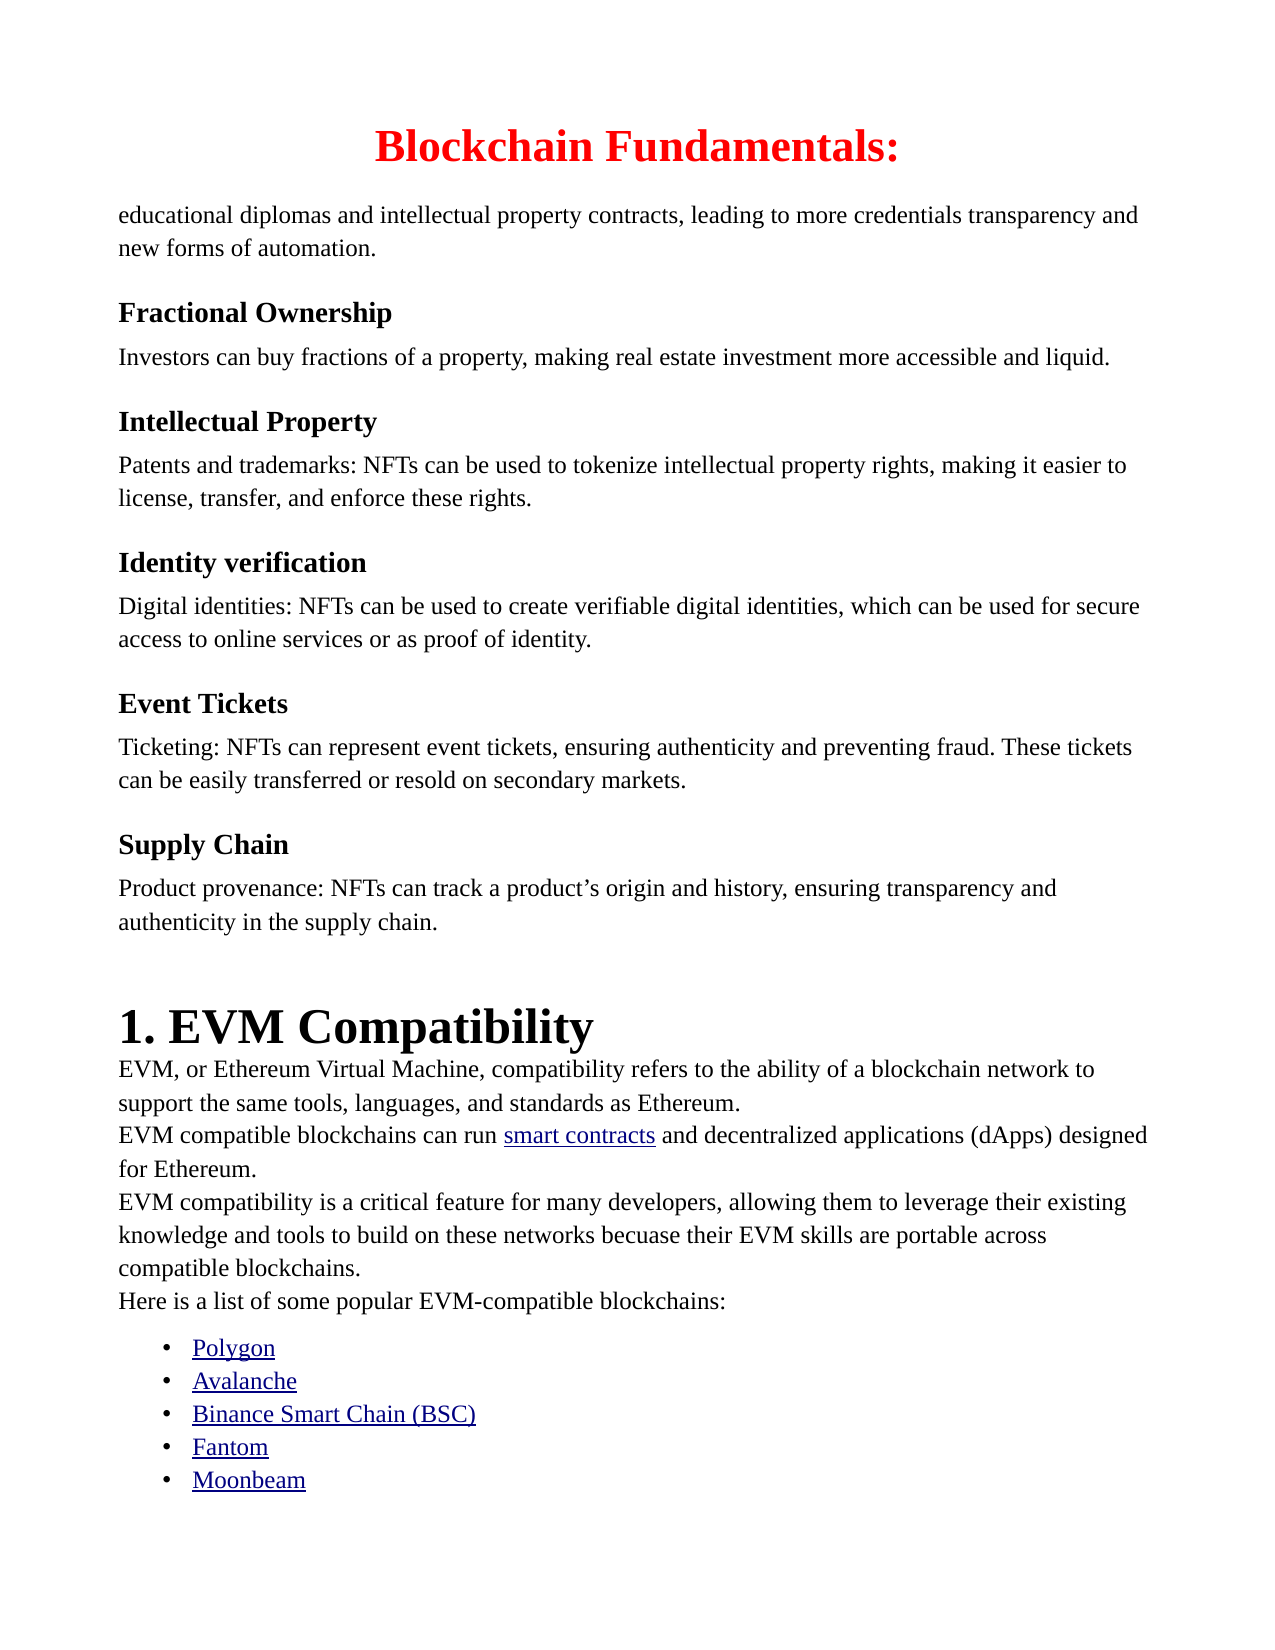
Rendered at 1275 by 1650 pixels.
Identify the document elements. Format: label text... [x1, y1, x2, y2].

text Here is a list of some popular EVM-compatible blockchains: [118, 1286, 1157, 1314]
subtitle Event Tickets [118, 686, 1157, 720]
subtitle 1. EVM Compatibility [118, 997, 1157, 1054]
list Moonbeam [162, 1465, 1157, 1494]
subtitle Intellectual Property [118, 404, 1157, 437]
text EVM compatibility is a critical feature for many developers, allowing them to leverage their existing knowledge and tools to build on these networks becuase their EVM skills are portable across compatible blockchains. [118, 1187, 1157, 1281]
text EVM compatible blockchains can run smart contracts and decentralized applications (dApps) designed for Ethereum. [118, 1121, 1157, 1182]
text Digital identities: NFTs can be used to create verifiable digital identities, which can be used for secure access to online services or as proof of identity. [118, 591, 1157, 653]
text Patents and trademarks: NFTs can be used to tokenize intellectual property rights, making it easier to license, transfer, and enforce these rights. [118, 450, 1157, 512]
list Fantom [162, 1432, 1157, 1461]
list Binance Smart Chain (BSC) [162, 1399, 1157, 1428]
subtitle Identity verification [118, 545, 1157, 578]
text educational diplomas and intellectual property contracts, leading to more credentials transparency and new forms of automation. [118, 200, 1157, 262]
text Investors can buy fractions of a property, making real estate investment more accessible and liquid. [118, 342, 1157, 370]
list Avalanche [162, 1366, 1157, 1395]
text Ticketing: NFTs can represent event tickets, ensuring authenticity and preventing fraud. These tickets can be easily transferred or resold on secondary markets. [118, 732, 1157, 794]
list Polygon [162, 1333, 1157, 1362]
text Product provenance: NFTs can track a product’s origin and history, ensuring transparency and authenticity in the supply chain. [118, 873, 1157, 935]
text EVM, or Ethereum Virtual Machine, compatibility refers to the ability of a blockchain network to support the same tools, languages, and standards as Ethereum. [118, 1054, 1157, 1116]
subtitle Supply Chain [118, 827, 1157, 861]
subtitle Fractional Ownership [118, 296, 1157, 329]
